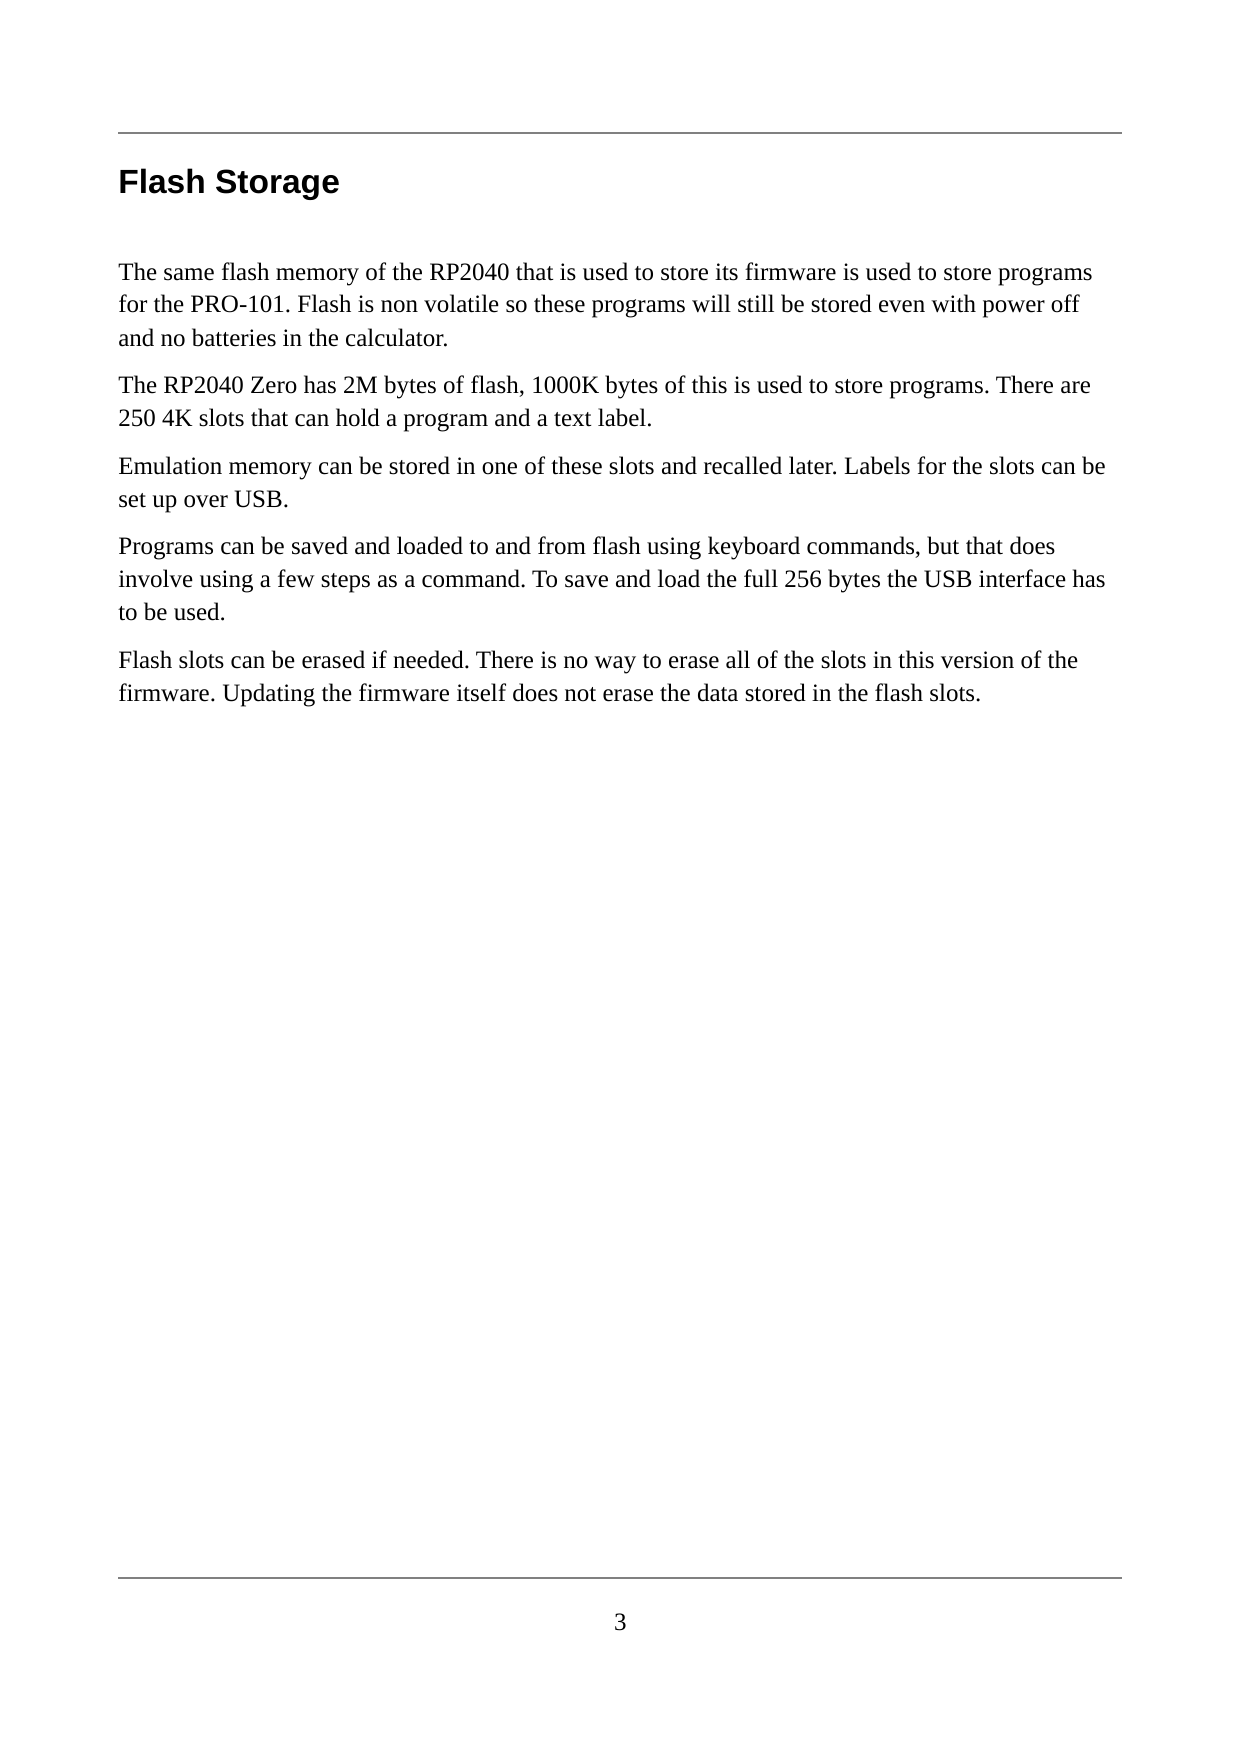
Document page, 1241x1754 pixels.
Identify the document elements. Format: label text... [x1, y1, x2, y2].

text Flash slots can be erased if needed. There is no way to erase all of the slots in this version of the firmware. Updating the firmware itself does not erase the data stored in the flash slots. [118, 645, 1122, 707]
text Programs can be saved and loaded to and from flash using keyboard commands, but that does involve using a few steps as a command. To save and load the full 256 bytes the USB interface has to be used. [118, 531, 1122, 626]
text The same flash memory of the RP2040 that is used to store its firmware is used to store programs for the PRO-101. Flash is non volatile so these programs will still be stored even with power off and no batteries in the calculator. [118, 257, 1122, 351]
text Emulation memory can be stored in one of these slots and recalled later. Labels for the slots can be set up over USB. [118, 451, 1122, 513]
subtitle Flash Storage [118, 162, 1122, 201]
text The RP2040 Zero has 2M bytes of flash, 1000K bytes of this is used to store programs. There are 250 4K slots that can hold a program and a text label. [118, 370, 1122, 432]
